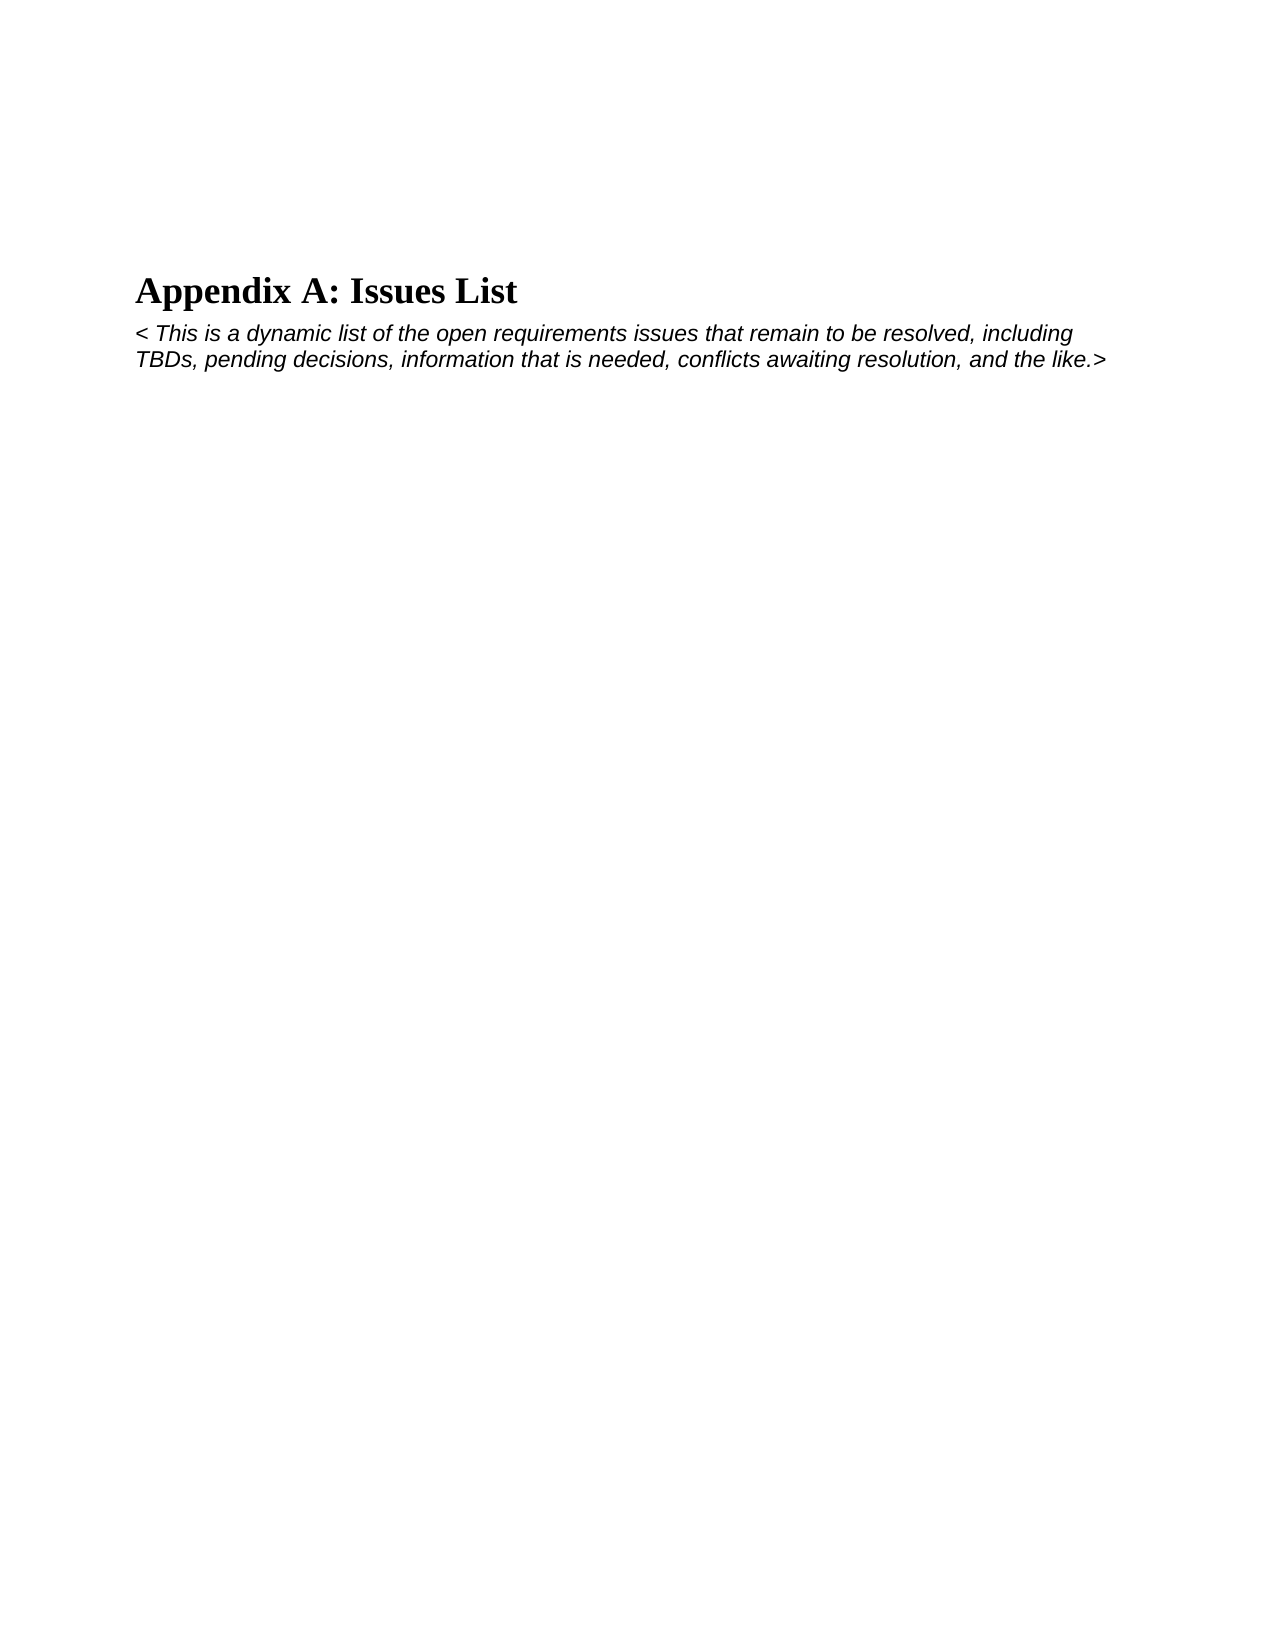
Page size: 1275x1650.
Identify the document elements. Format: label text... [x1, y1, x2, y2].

subtitle Appendix A: Issues List [135, 268, 1140, 311]
text < This is a dynamic list of the open requirements issues that remain to be resolved, including TBDs, pending decisions, information that is needed, conflicts awaiting resolution, and the like.> [135, 319, 1140, 372]
